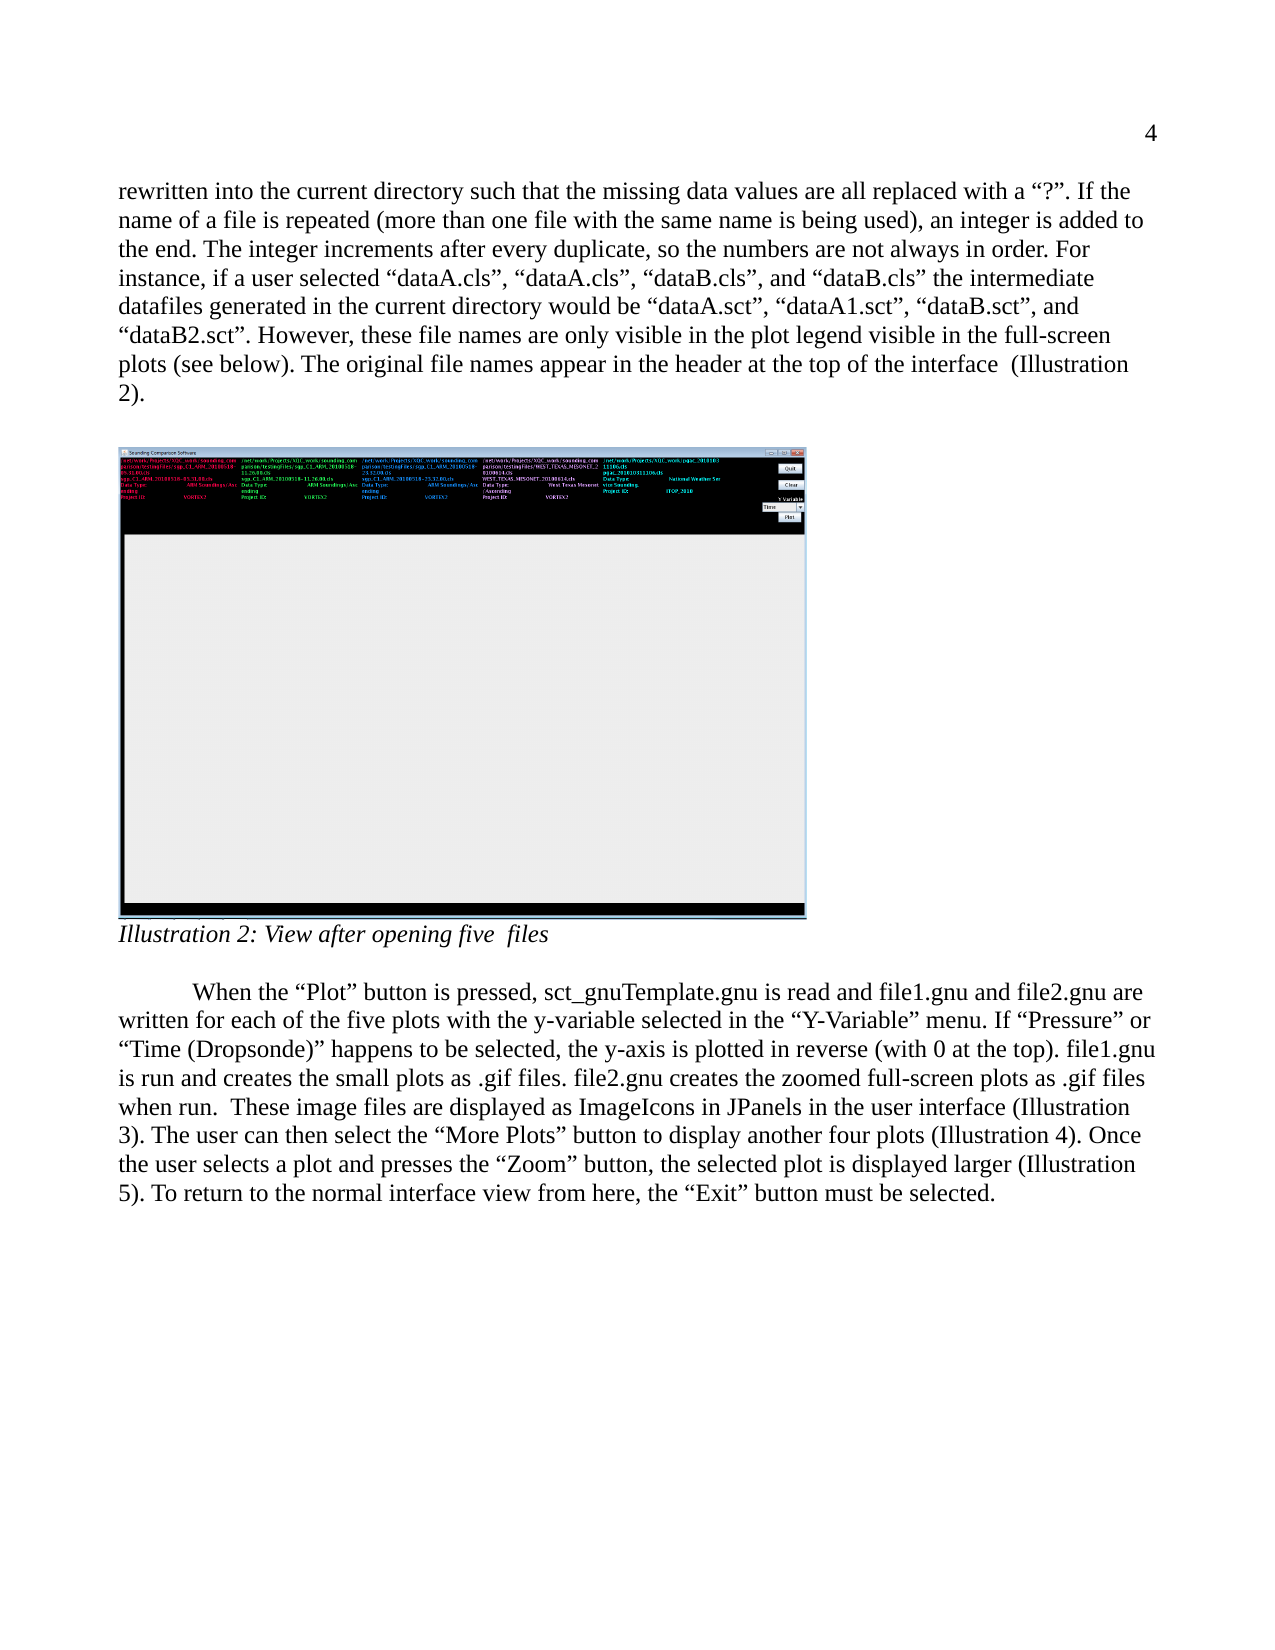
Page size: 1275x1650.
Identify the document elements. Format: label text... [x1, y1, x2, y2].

picture [118, 447, 807, 920]
text Illustration 2: View after opening five files [118, 920, 806, 948]
text When the “Plot” button is pressed, sct_gnuTemplate.gnu is read and file1.gnu and file2.gnu are written for each of the five plots with the y-variable selected in the “Y-Variable” menu. If “Pressure” or “Time (Dropsonde)” happens to be selected, the y-axis is plotted in reverse (with 0 at the top). file1.gnu is run and creates the small plots as .gif files. file2.gnu creates the zoomed full-screen plots as .gif files when run. These image files are displayed as ImageIcons in JPanels in the user interface (Illustration 3). The user can then select the “More Plots” button to display another four plots (Illustration 4). Once the user selects a plot and presses the “Zoom” button, the selected plot is displayed larger (Illustration 5). To return to the normal interface view from here, the “Exit” button must be selected. [118, 977, 1157, 1207]
text rewritten into the current directory such that the missing data values are all replaced with a “?”. If the name of a file is repeated (more than one file with the same name is being used), an integer is added to the end. The integer increments after every duplicate, so the numbers are not always in order. For instance, if a user selected “dataA.cls”, “dataA.cls”, “dataB.cls”, and “dataB.cls” the intermediate datafiles generated in the current directory would be “dataA.sct”, “dataA1.sct”, “dataB.sct”, and “dataB2.sct”. However, these file names are only visible in the plot legend visible in the full-screen plots (see below). The original file names appear in the header at the top of the interface (Illustration 2). [118, 176, 1157, 435]
